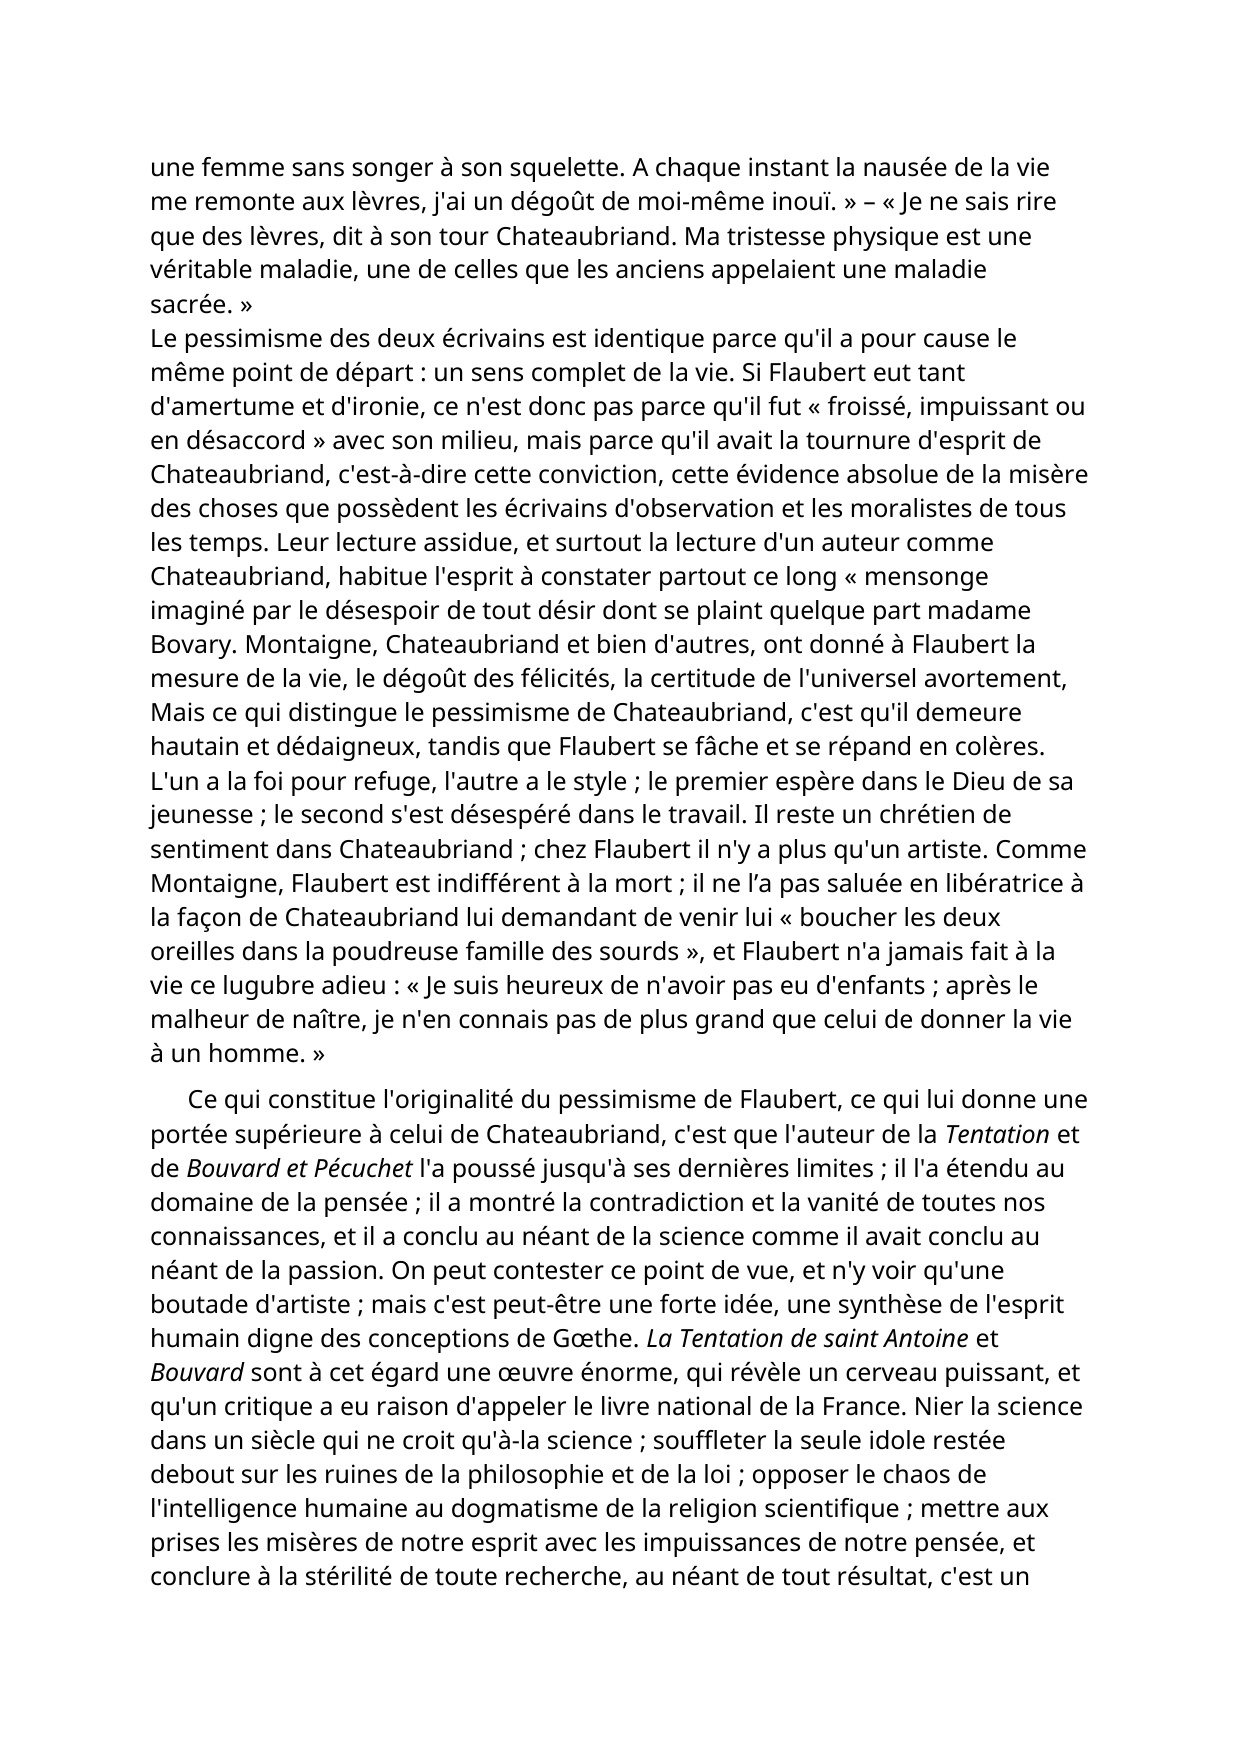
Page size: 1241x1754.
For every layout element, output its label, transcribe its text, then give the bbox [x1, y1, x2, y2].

text une femme sans songer à son squelette. A chaque instant la nausée de la vie me remonte aux lèvres, j'ai un dégoût de moi-même inouï. » – « Je ne sais rire que des lèvres, dit à son tour Chateaubriand. Ma tristesse physique est une véritable maladie, une de celles que les anciens appelaient une maladie sacrée. » [150, 150, 1091, 320]
text Le pessimisme des deux écrivains est identique parce qu'il a pour cause le même point de départ : un sens complet de la vie. Si Flaubert eut tant d'amertume et d'ironie, ce n'est donc pas parce qu'il fut « froissé, impuissant ou en désaccord » avec son milieu, mais parce qu'il avait la tournure d'esprit de Chateaubriand, c'est-à-dire cette conviction, cette évidence absolue de la misère des choses que possèdent les écrivains d'observation et les moralistes de tous les temps. Leur lecture assidue, et surtout la lecture d'un auteur comme Chateaubriand, habitue l'esprit à constater partout ce long « mensonge imaginé par le désespoir de tout désir dont se plaint quelque part madame Bovary. Montaigne, Chateaubriand et bien d'autres, ont donné à Flaubert la mesure de la vie, le dégoût des félicités, la certitude de l'universel avortement, Mais ce qui distingue le pessimisme de Chateaubriand, c'est qu'il demeure hautain et dédaigneux, tandis que Flaubert se fâche et se répand en colères. L'un a la foi pour refuge, l'autre a le style ; le premier espère dans le Dieu de sa jeunesse ; le second s'est désespéré dans le travail. Il reste un chrétien de sentiment dans Chateaubriand ; chez Flaubert il n'y a plus qu'un artiste. Comme Montaigne, Flaubert est indifférent à la mort ; il ne l’a pas saluée en libératrice à la façon de Chateaubriand lui demandant de venir lui « boucher les deux oreilles dans la poudreuse famille des sourds », et Flaubert n'a jamais fait à la vie ce lugubre adieu : « Je suis heureux de n'avoir pas eu d'enfants ; après le malheur de naître, je n'en connais pas de plus grand que celui de donner la vie à un homme. » [150, 320, 1091, 1070]
text Ce qui constitue l'originalité du pessimisme de Flaubert, ce qui lui donne une portée supérieure à celui de Chateaubriand, c'est que l'auteur de la Tentation et de Bouvard et Pécuchet l'a poussé jusqu'à ses dernières limites ; il l'a étendu au domaine de la pensée ; il a montré la contradiction et la vanité de toutes nos connaissances, et il a conclu au néant de la science comme il avait conclu au néant de la passion. On peut contester ce point de vue, et n'y voir qu'une boutade d'artiste ; mais c'est peut-être une forte idée, une synthèse de l'esprit humain digne des conceptions de Gœthe. La Tentation de saint Antoine et Bouvard sont à cet égard une œuvre énorme, qui révèle un cerveau puissant, et qu'un critique a eu raison d'appeler le livre national de la France. Nier la science dans un siècle qui ne croit qu'à-la science ; souffleter la seule idole restée debout sur les ruines de la philosophie et de la loi ; opposer le chaos de l'intelligence humaine au dogmatisme de la religion scientifique ; mettre aux prises les misères de notre esprit avec les impuissances de notre pensée, et conclure à la stérilité de toute recherche, au néant de tout résultat, c'est un [150, 1082, 1091, 1593]
